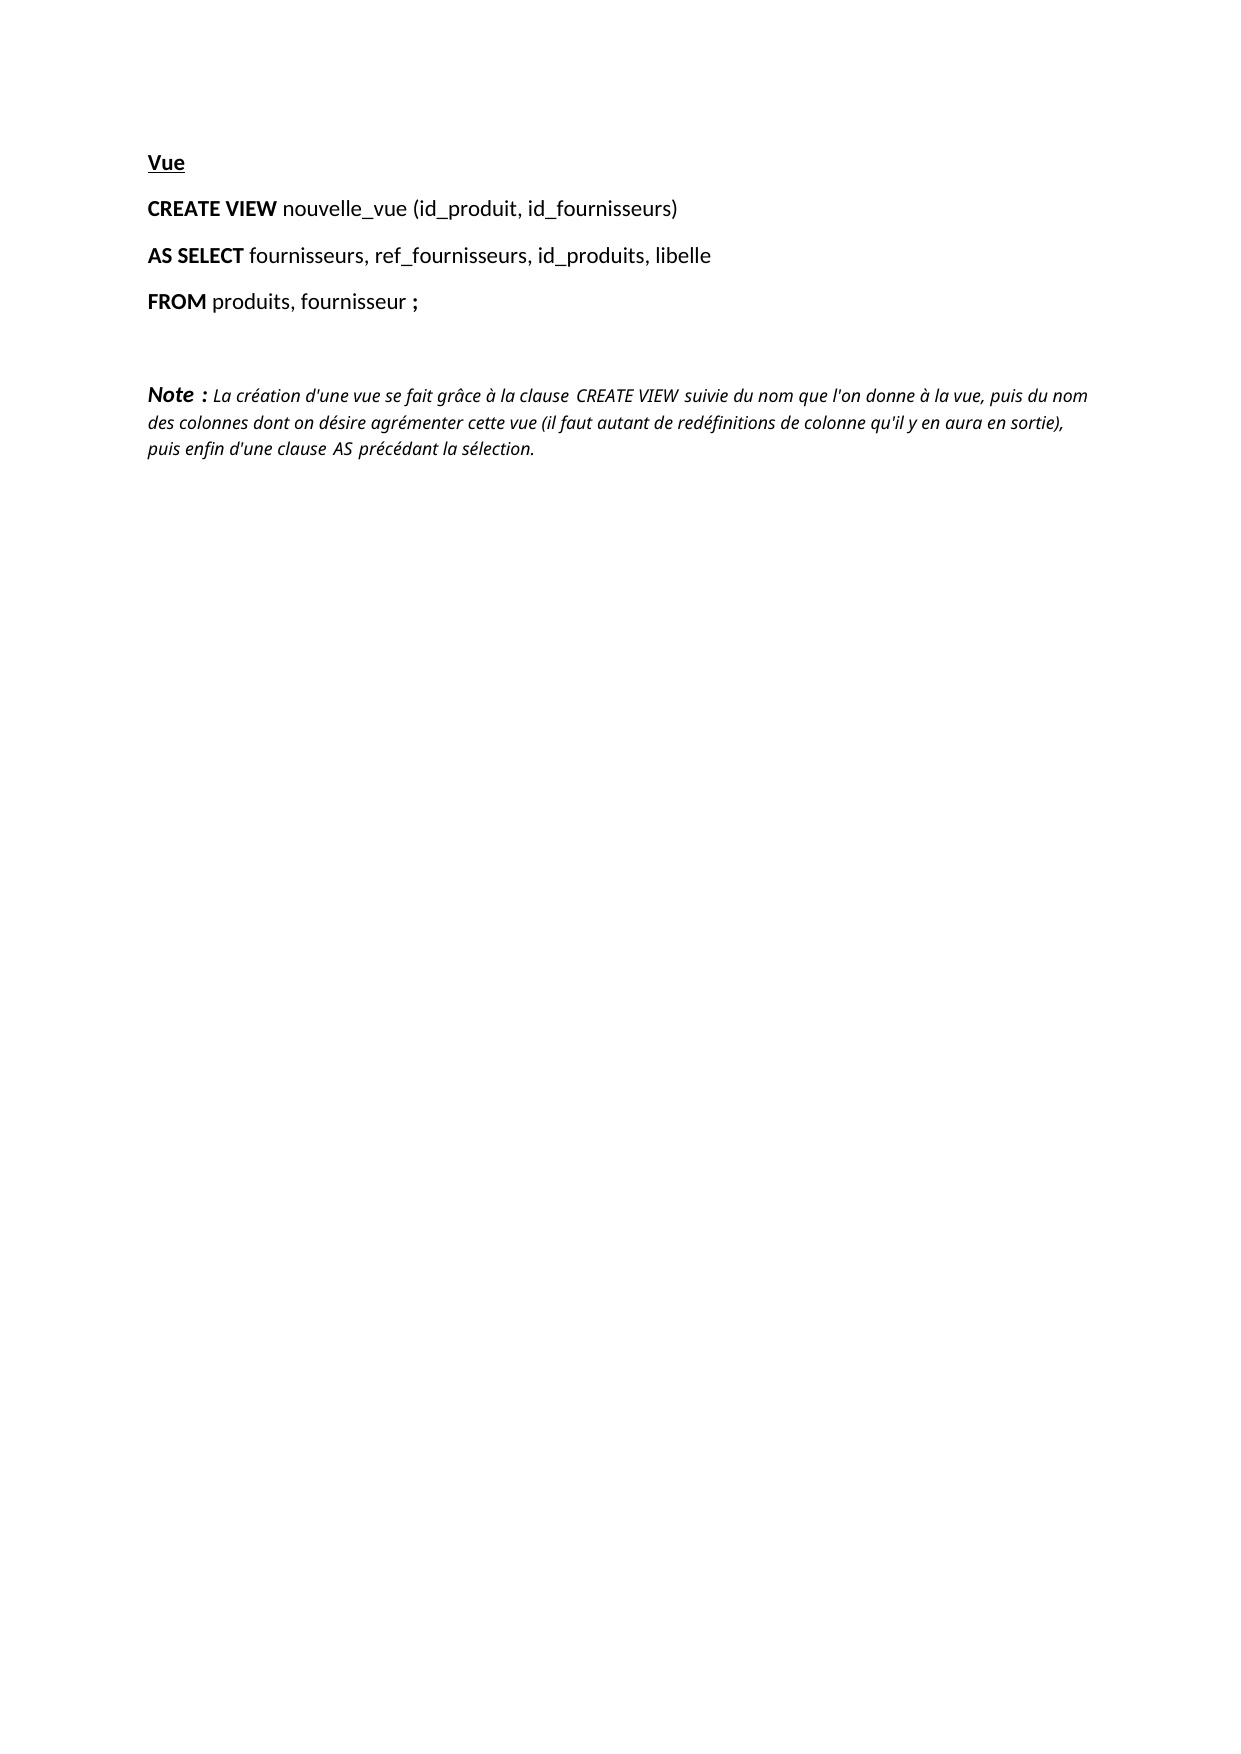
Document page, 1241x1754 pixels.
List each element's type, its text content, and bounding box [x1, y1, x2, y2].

text CREATE VIEW nouvelle_vue (id_produit, id_fournisseurs) [148, 194, 1093, 222]
text Note : La création d'une vue se fait grâce à la clause CREATE VIEW suivie du nom que l'on donne à la vue, puis du nom des colonnes dont on désire agrémenter cette vue (il faut autant de redéfinitions de colonne qu'il y en aura en sortie), puis enfin d'une clause AS précédant la sélection. [148, 380, 1093, 460]
text FROM produits, fournisseur ; [148, 287, 1093, 315]
text Vue [148, 148, 1093, 176]
text AS SELECT fournisseurs, ref_fournisseurs, id_produits, libelle [148, 241, 1093, 269]
